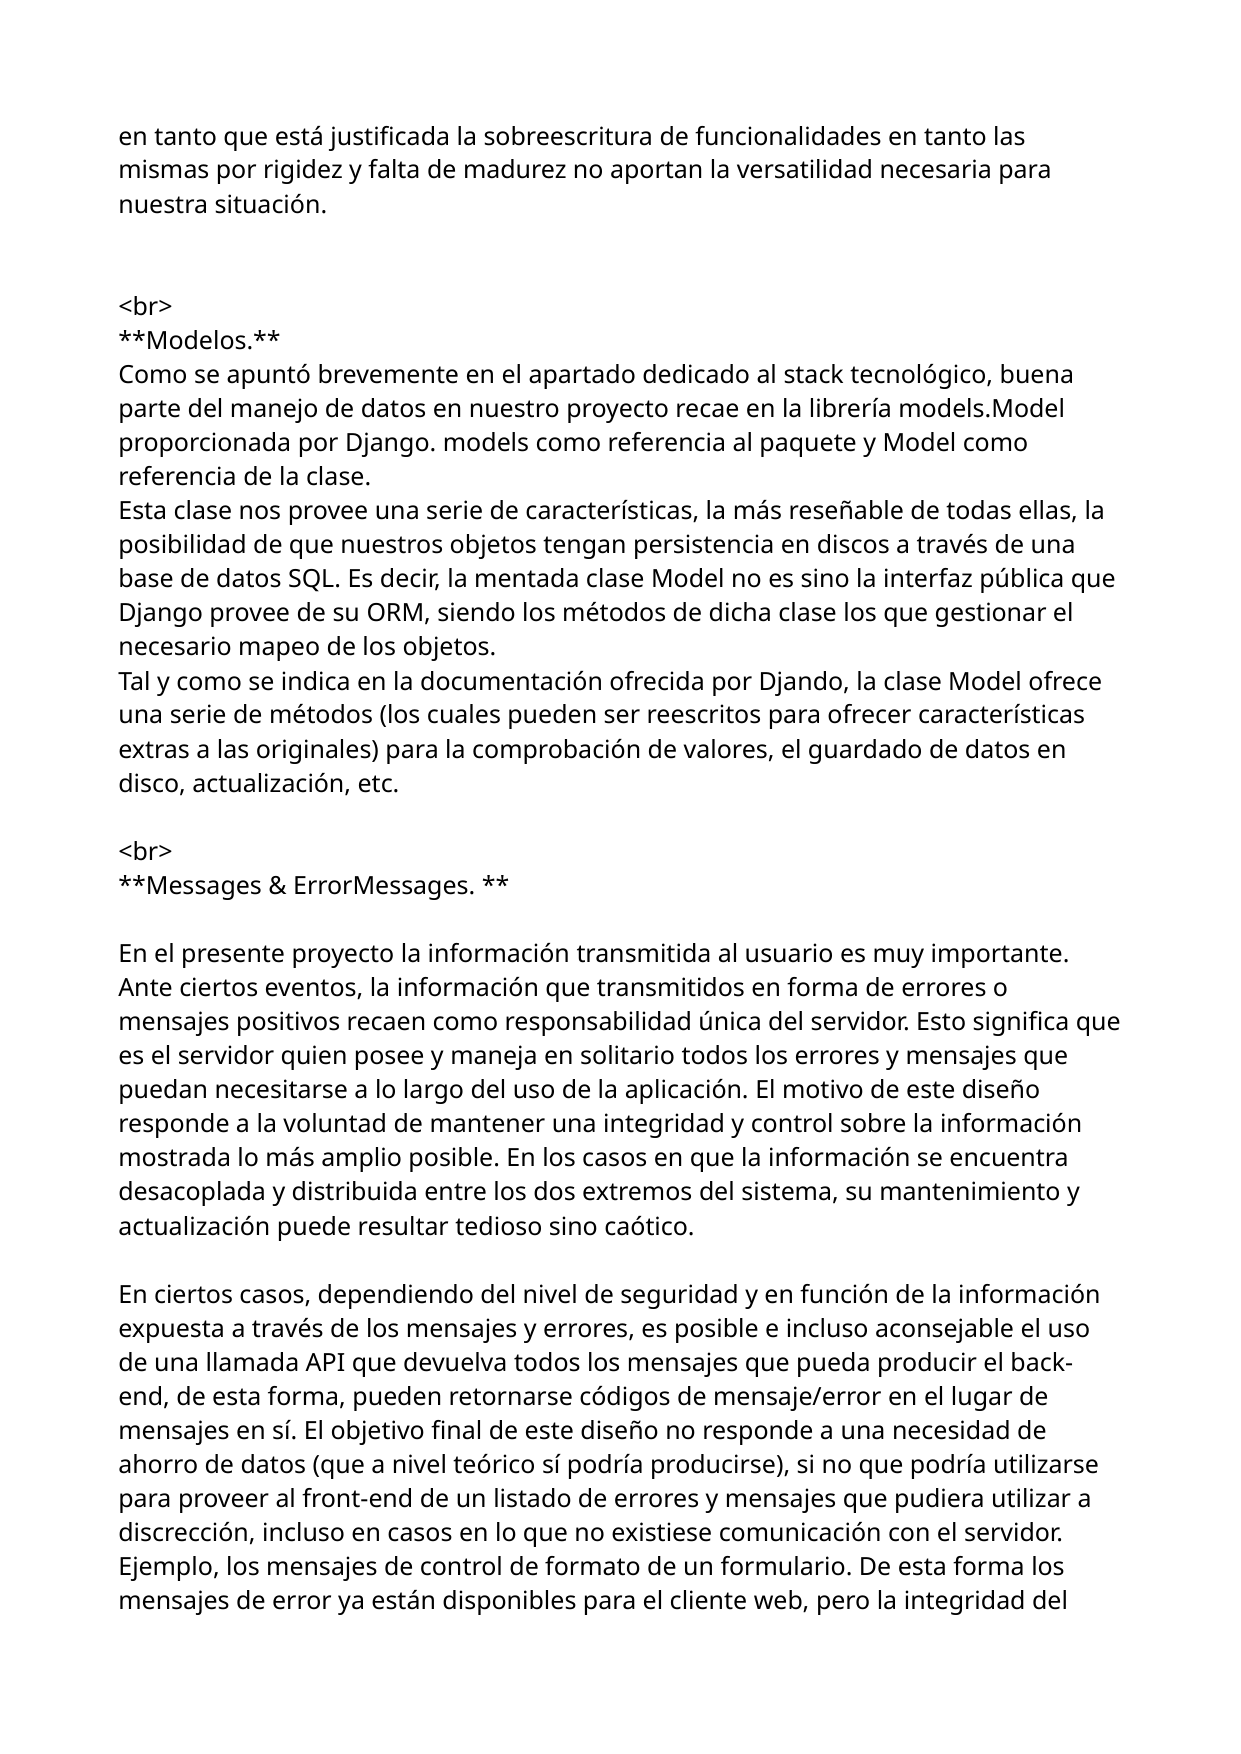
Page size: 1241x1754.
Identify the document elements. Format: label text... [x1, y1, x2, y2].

text <br> [118, 288, 1122, 322]
text <br> [118, 833, 1122, 867]
text Como se apuntó brevemente en el apartado dedicado al stack tecnológico, buena parte del manejo de datos en nuestro proyecto recae en la librería models.Model proporcionada por Django. models como referencia al paquete y Model como referencia de la clase. [118, 357, 1122, 493]
text En el presente proyecto la información transmitida al usuario es muy importante. Ante ciertos eventos, la información que transmitidos en forma de errores o mensajes positivos recaen como responsabilidad única del servidor. Esto significa que es el servidor quien posee y maneja en solitario todos los errores y mensajes que puedan necesitarse a lo largo del uso de la aplicación. El motivo de este diseño responde a la voluntad de mantener una integridad y control sobre la información mostrada lo más amplio posible. En los casos en que la información se encuentra desacoplada y distribuida entre los dos extremos del sistema, su mantenimiento y actualización puede resultar tedioso sino caótico. [118, 936, 1122, 1242]
text **Messages & ErrorMessages. ** [118, 867, 1122, 902]
text Tal y como se indica en la documentación ofrecida por Djando, la clase Model ofrece una serie de métodos (los cuales pueden ser reescritos para ofrecer características extras a las originales) para la comprobación de valores, el guardado de datos en disco, actualización, etc. [118, 663, 1122, 799]
text **Modelos.** [118, 322, 1122, 357]
text en tanto que está justificada la sobreescritura de funcionalidades en tanto las mismas por rigidez y falta de madurez no aportan la versatilidad necesaria para nuestra situación. [118, 118, 1122, 220]
text Esta clase nos provee una serie de características, la más reseñable de todas ellas, la posibilidad de que nuestros objetos tengan persistencia en discos a través de una base de datos SQL. Es decir, la mentada clase Model no es sino la interfaz pública que Django provee de su ORM, siendo los métodos de dicha clase los que gestionar el necesario mapeo de los objetos. [118, 493, 1122, 663]
text En ciertos casos, dependiendo del nivel de seguridad y en función de la información expuesta a través de los mensajes y errores, es posible e incluso aconsejable el uso de una llamada API que devuelva todos los mensajes que pueda producir el back-end, de esta forma, pueden retornarse códigos de mensaje/error en el lugar de mensajes en sí. El objetivo final de este diseño no responde a una necesidad de ahorro de datos (que a nivel teórico sí podría producirse), si no que podría utilizarse para proveer al front-end de un listado de errores y mensajes que pudiera utilizar a discrección, incluso en casos en lo que no existiese comunicación con el servidor. Ejemplo, los mensajes de control de formato de un formulario. De esta forma los mensajes de error ya están disponibles para el cliente web, pero la integridad del [118, 1276, 1122, 1617]
